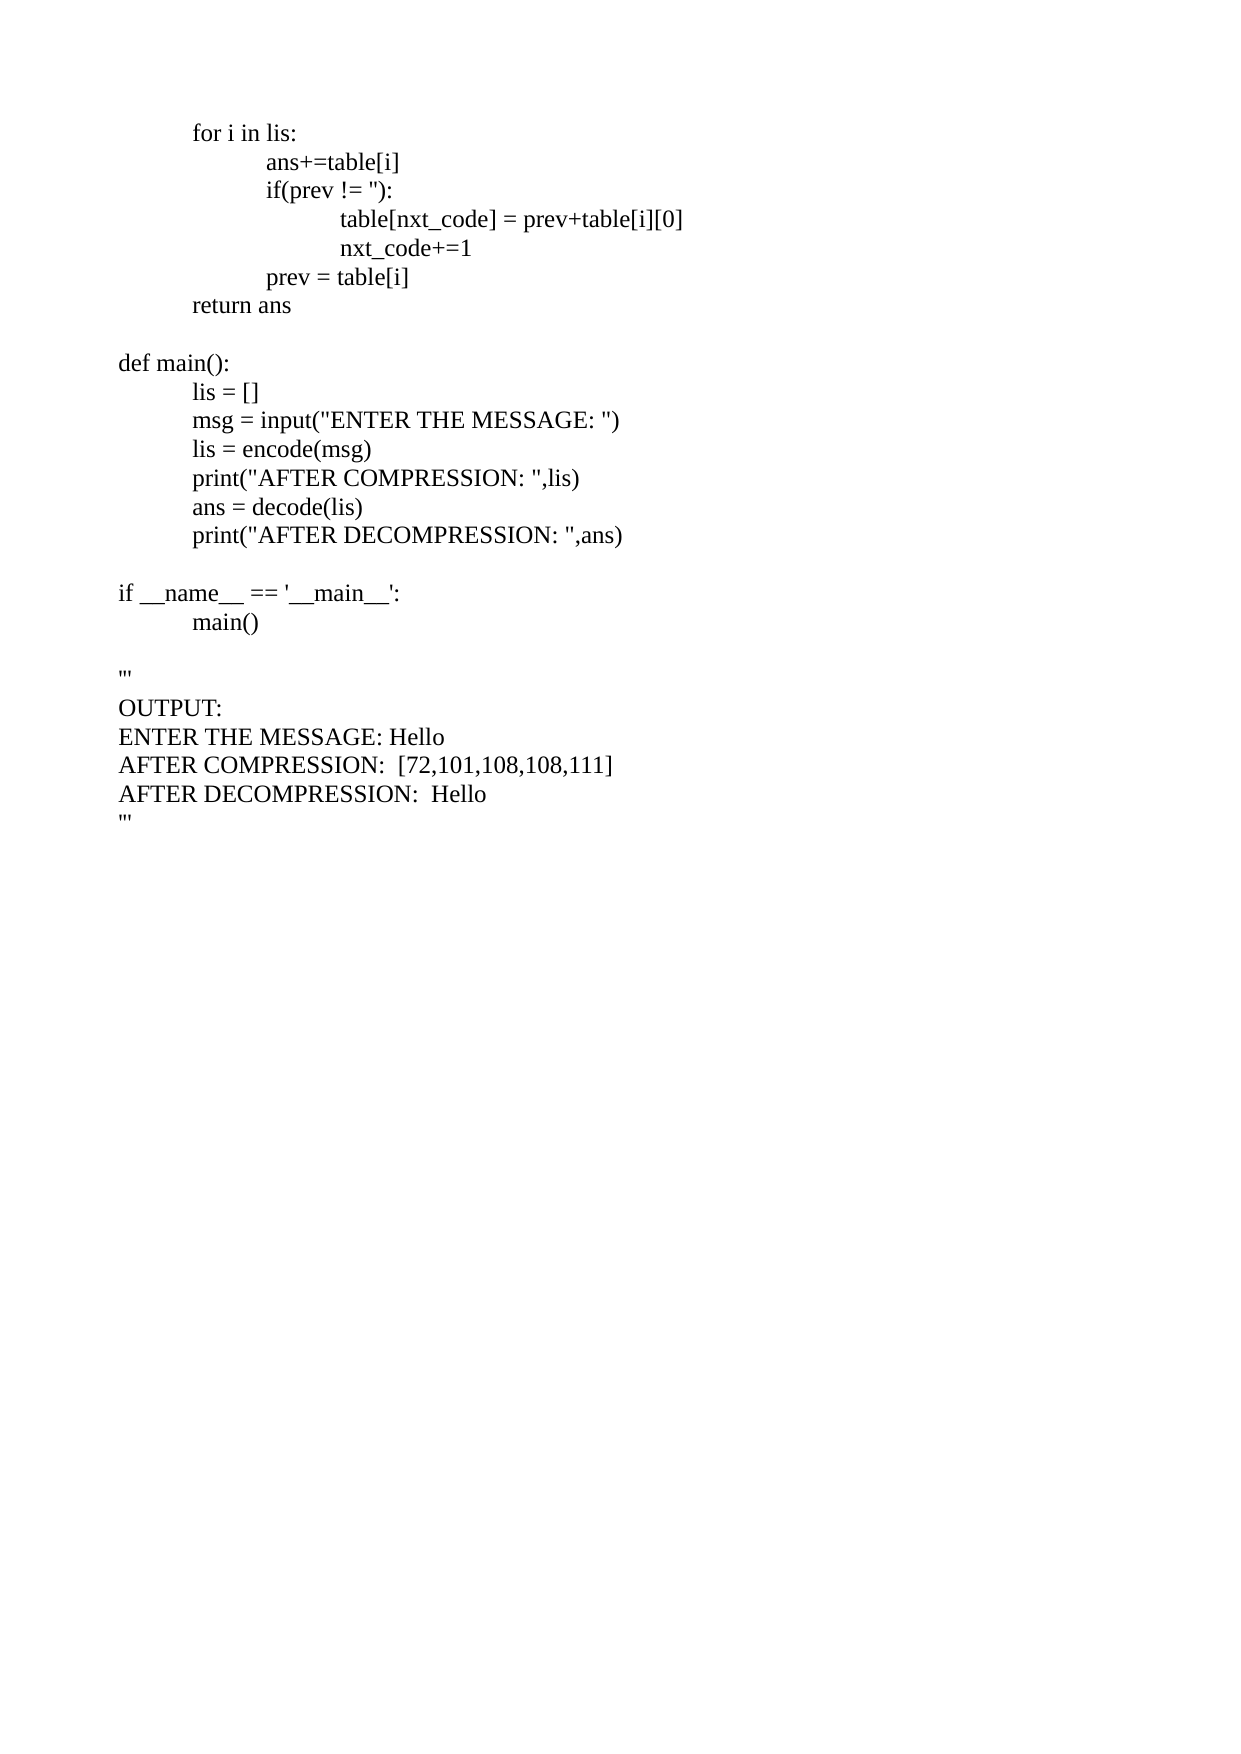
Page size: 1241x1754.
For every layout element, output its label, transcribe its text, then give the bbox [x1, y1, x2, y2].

text print("AFTER DECOMPRESSION: ",ans) [118, 521, 1122, 549]
text AFTER DECOMPRESSION: Hello [118, 779, 1122, 808]
text lis = [] [118, 377, 1122, 406]
text ''' [118, 808, 1122, 837]
text lis = encode(msg) [118, 434, 1122, 463]
text if __name__ == '__main__': [118, 578, 1122, 607]
text table[nxt_code] = prev+table[i][0] [118, 204, 1122, 233]
text nxt_code+=1 [118, 233, 1122, 262]
text main() [118, 607, 1122, 636]
text return ans [118, 291, 1122, 319]
text print("AFTER COMPRESSION: ",lis) [118, 463, 1122, 492]
text ENTER THE MESSAGE: Hello [118, 722, 1122, 751]
text if(prev != ''): [118, 176, 1122, 204]
text msg = input("ENTER THE MESSAGE: ") [118, 406, 1122, 434]
text AFTER COMPRESSION: [72,101,108,108,111] [118, 751, 1122, 779]
text OUTPUT: [118, 693, 1122, 722]
text prev = table[i] [118, 262, 1122, 291]
text ans+=table[i] [118, 147, 1122, 176]
text ans = decode(lis) [118, 492, 1122, 521]
text for i in lis: [118, 118, 1122, 147]
text def main(): [118, 348, 1122, 377]
text ''' [118, 664, 1122, 693]
